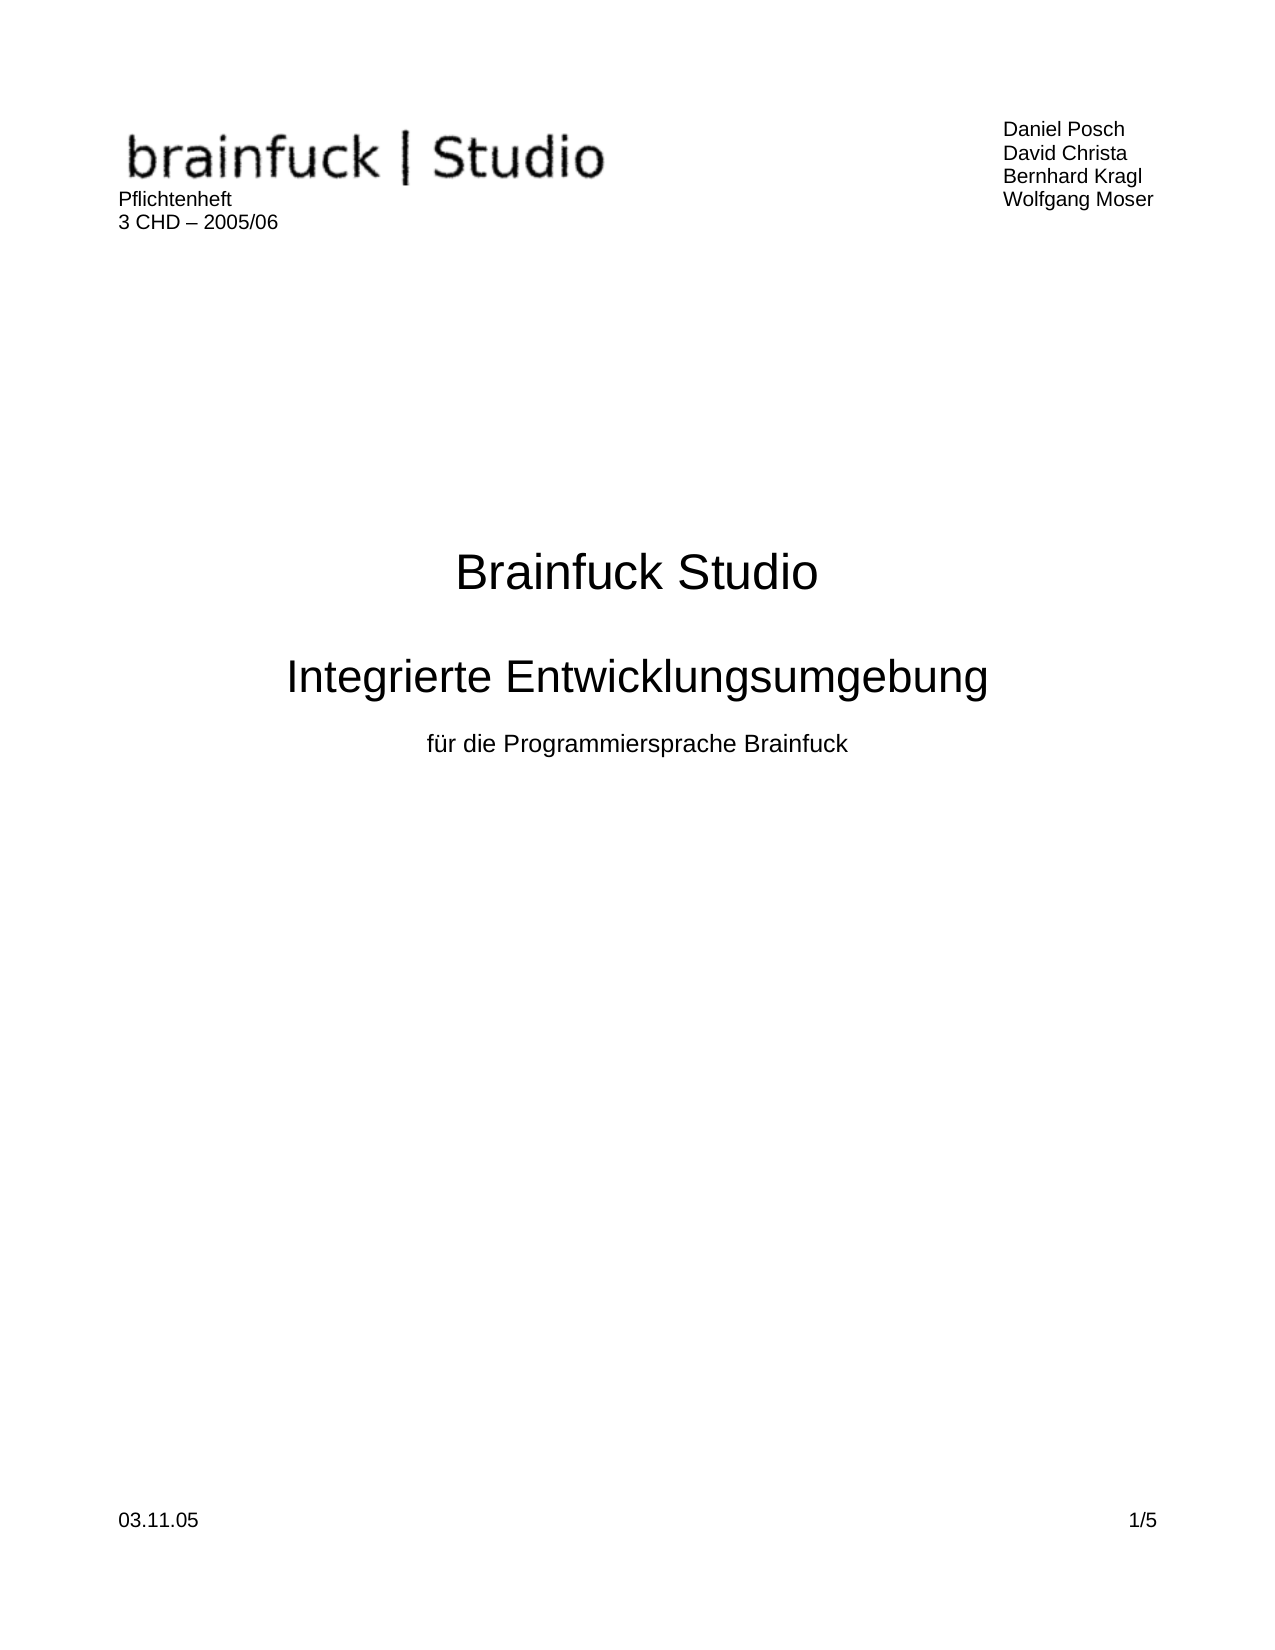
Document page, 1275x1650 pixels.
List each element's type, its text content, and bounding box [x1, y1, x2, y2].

picture [118, 118, 609, 187]
text für die Programmiersprache Brainfuck [118, 730, 1157, 758]
text Integrierte Entwicklungsumgebung [118, 651, 1157, 702]
text Brainfuck Studio [118, 544, 1157, 600]
